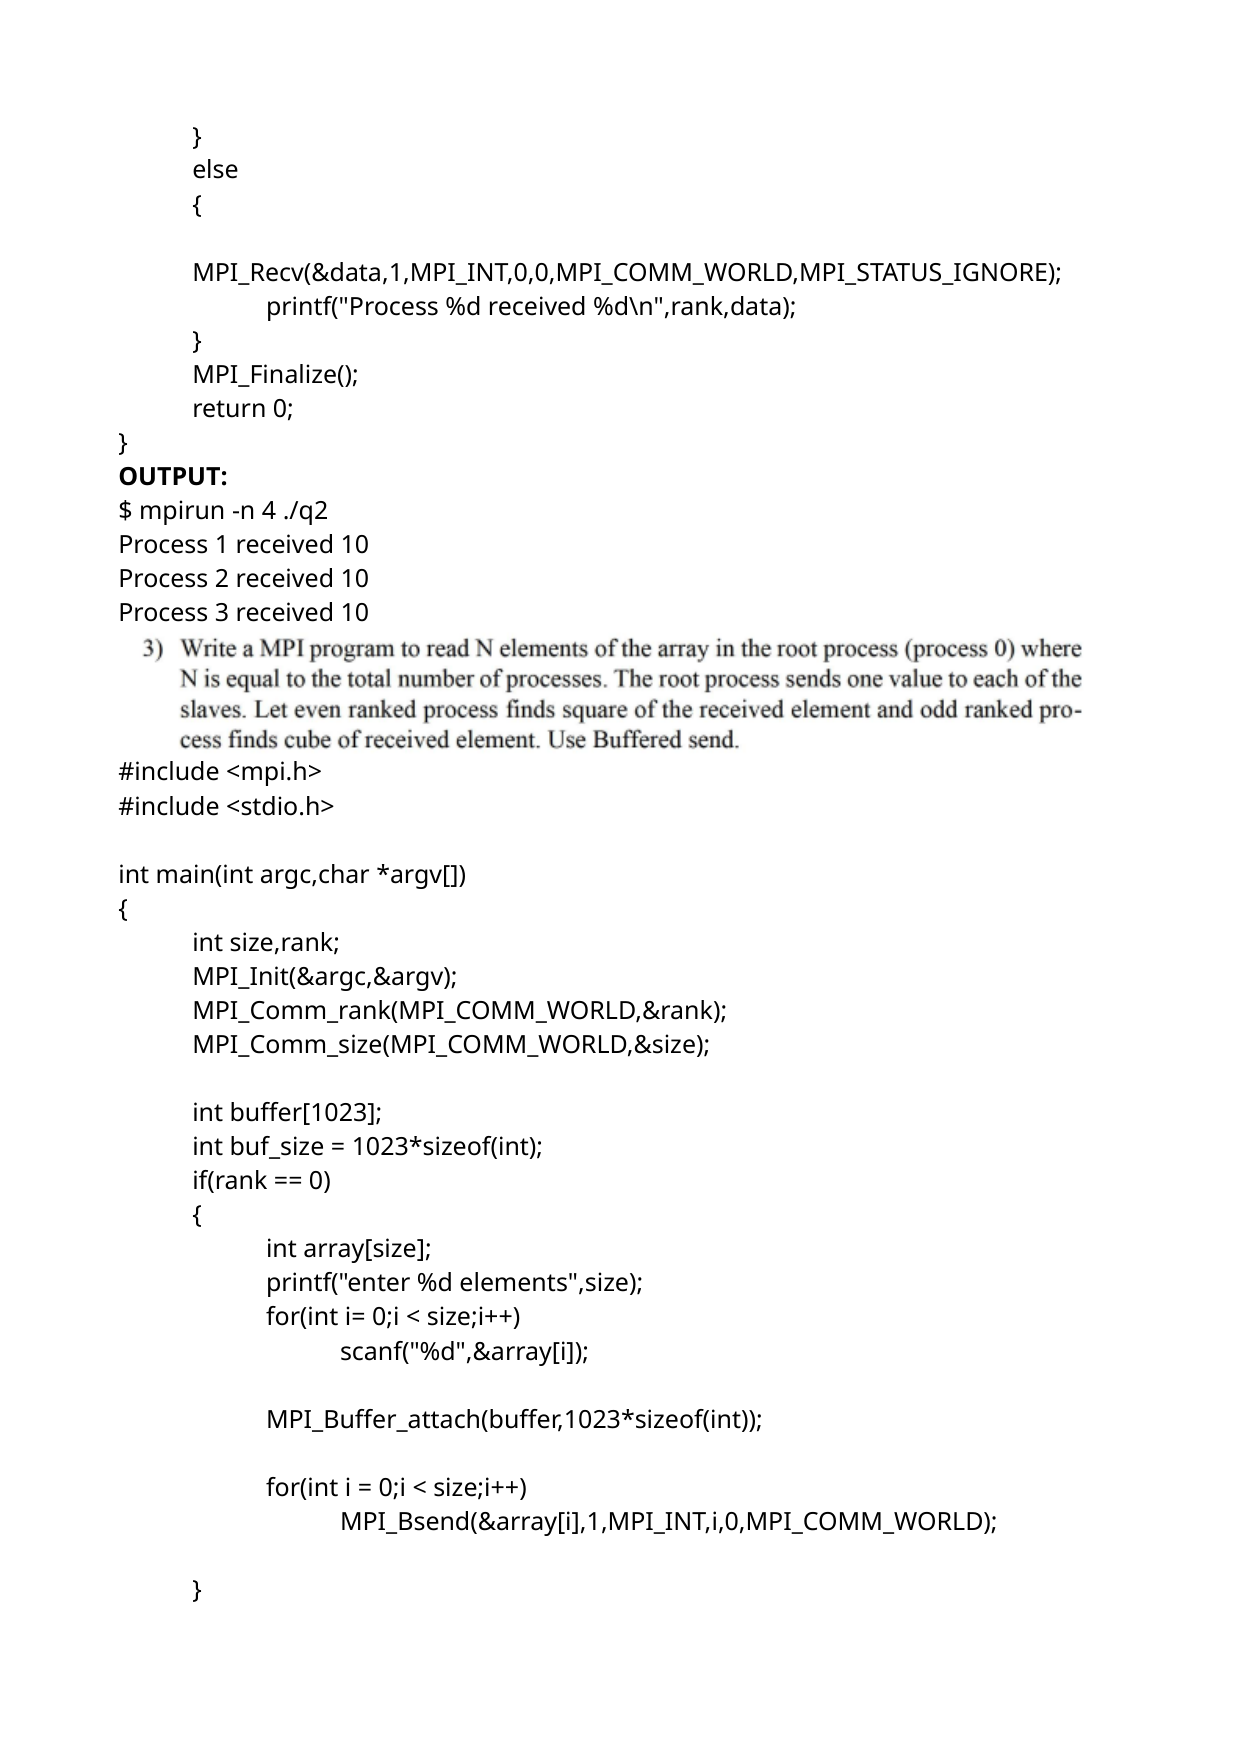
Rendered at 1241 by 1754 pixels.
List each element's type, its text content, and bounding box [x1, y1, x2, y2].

text { [118, 890, 1122, 924]
text Process 1 received 10 [118, 527, 1122, 561]
text MPI_Recv(&data,1,MPI_INT,0,0,MPI_COMM_WORLD,MPI_STATUS_IGNORE); [118, 220, 1122, 288]
text int main(int argc,char *argv[]) [118, 856, 1122, 890]
text else [118, 152, 1122, 186]
text { [118, 1197, 1122, 1231]
text int size,rank; [118, 924, 1122, 958]
text return 0; [118, 391, 1122, 425]
text int buf_size = 1023*sizeof(int); [118, 1129, 1122, 1163]
text int array[size]; [118, 1231, 1122, 1265]
text #include <mpi.h> [118, 629, 1122, 788]
text MPI_Buffer_attach(buffer,1023*sizeof(int)); [118, 1401, 1122, 1435]
picture [138, 629, 1102, 754]
text MPI_Comm_size(MPI_COMM_WORLD,&size); [118, 1027, 1122, 1061]
text MPI_Init(&argc,&argv); [118, 958, 1122, 992]
text } [118, 118, 1122, 152]
text } [118, 1572, 1122, 1606]
text Process 3 received 10 [118, 595, 1122, 629]
text { [118, 186, 1122, 220]
text #include <stdio.h> [118, 788, 1122, 822]
text int buffer[1023]; [118, 1095, 1122, 1129]
text Process 2 received 10 [118, 561, 1122, 595]
text for(int i = 0;i < size;i++) [118, 1469, 1122, 1503]
text $ mpirun -n 4 ./q2 [118, 493, 1122, 527]
text OUTPUT: [118, 459, 1122, 493]
text } [118, 425, 1122, 459]
text printf("enter %d elements",size); [118, 1265, 1122, 1299]
text for(int i= 0;i < size;i++) [118, 1299, 1122, 1333]
text MPI_Comm_rank(MPI_COMM_WORLD,&rank); [118, 992, 1122, 1027]
text if(rank == 0) [118, 1163, 1122, 1197]
text scanf("%d",&array[i]); [118, 1333, 1122, 1367]
text } [118, 322, 1122, 357]
text MPI_Bsend(&array[i],1,MPI_INT,i,0,MPI_COMM_WORLD); [118, 1503, 1122, 1537]
text printf("Process %d received %d\n",rank,data); [118, 288, 1122, 322]
text MPI_Finalize(); [118, 357, 1122, 391]
